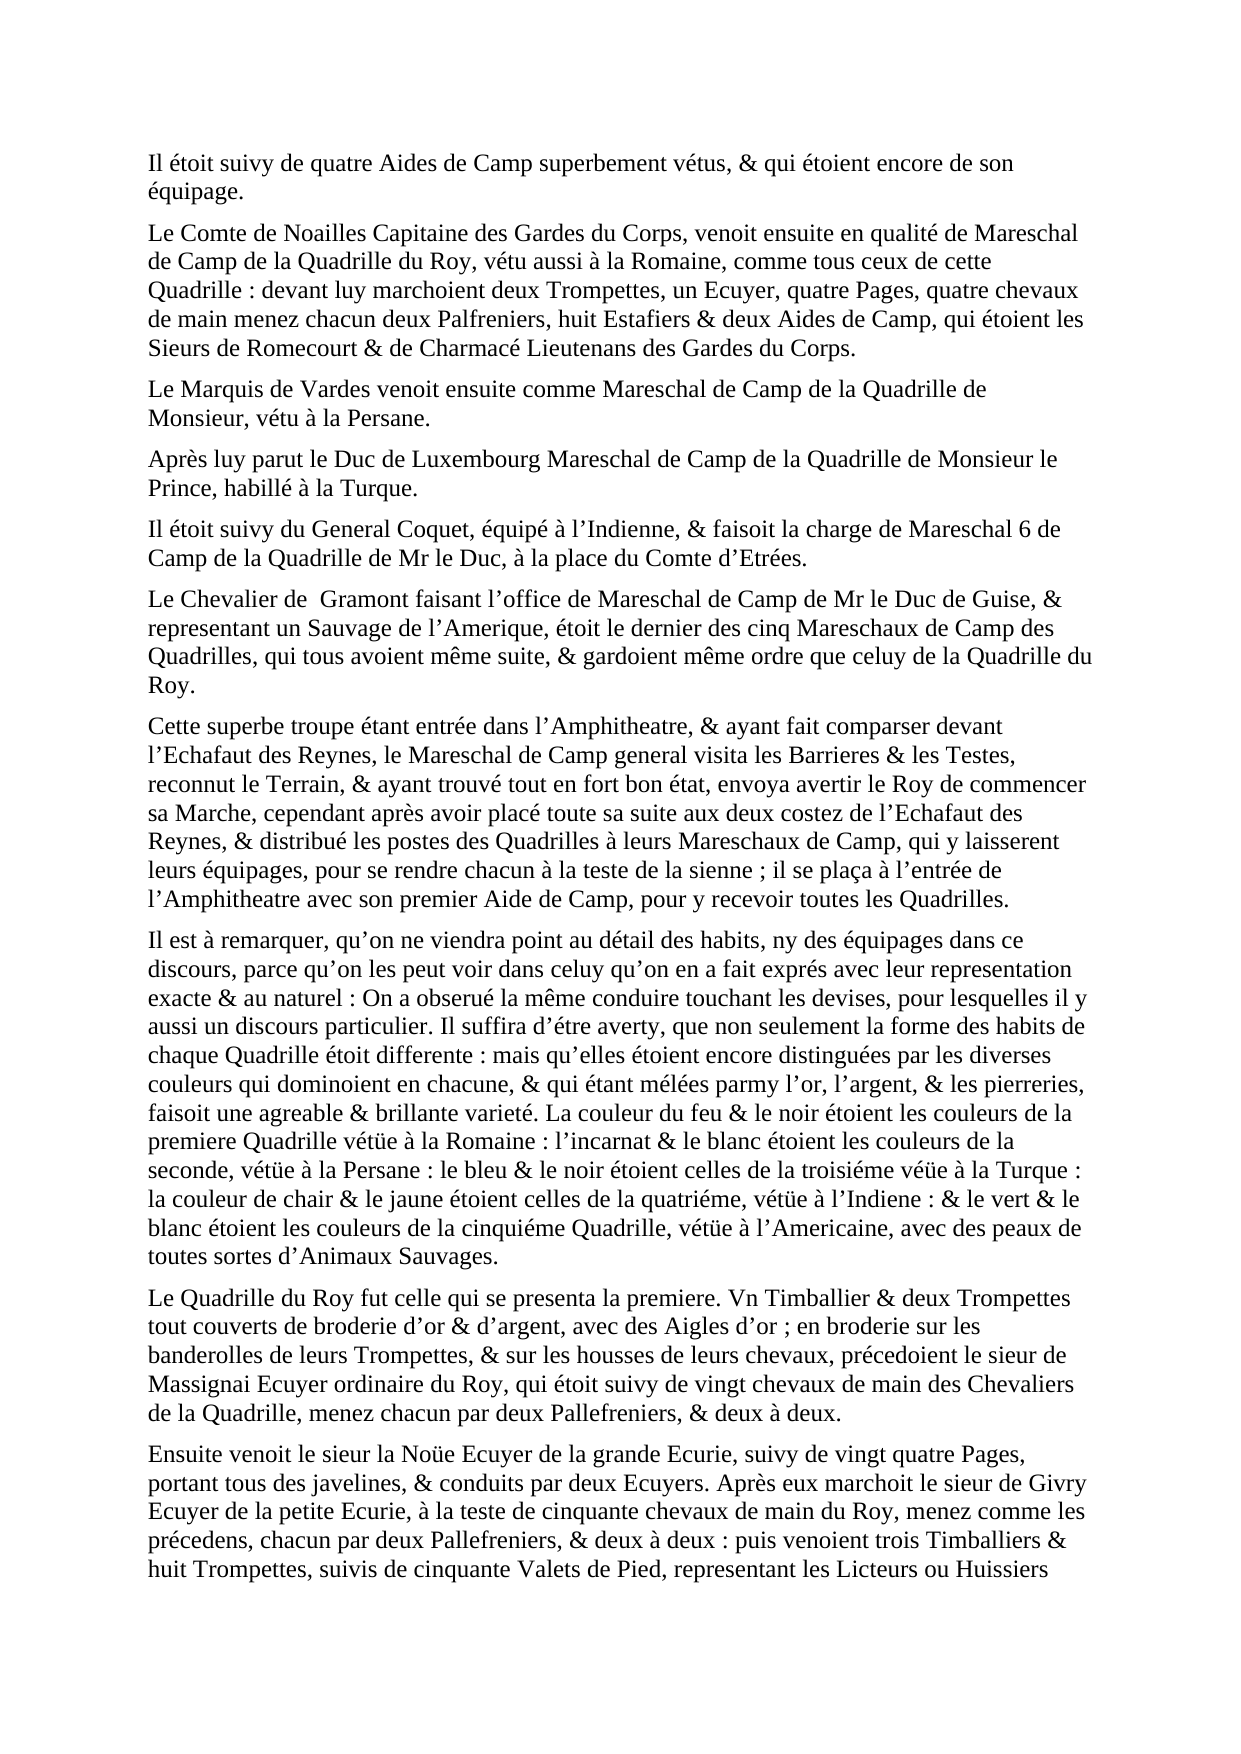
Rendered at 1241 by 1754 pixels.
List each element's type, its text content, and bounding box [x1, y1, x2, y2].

text Il étoit suivy du General Coquet, équipé à l’Indienne, & faisoit la charge de Mareschal 6 de Camp de la Quadrille de Mr le Duc, à la place du Comte d’Etrées. [148, 514, 1093, 571]
text Cette superbe troupe étant entrée dans l’Amphitheatre, & ayant fait comparser devant l’Echafaut des Reynes, le Mareschal de Camp general visita les Barrieres & les Testes, reconnut le Terrain, & ayant trouvé tout en fort bon état, envoya avertir le Roy de commencer sa Marche, cependant après avoir placé toute sa suite aux deux costez de l’Echafaut des Reynes, & distribué les postes des Quadrilles à leurs Mareschaux de Camp, qui y laisserent leurs équipages, pour se rendre chacun à la teste de la sienne ; il se plaça à l’entrée de l’Amphitheatre avec son premier Aide de Camp, pour y recevoir toutes les Quadrilles. [148, 711, 1093, 913]
text Ensuite venoit le sieur la Noüe Ecuyer de la grande Ecurie, suivy de vingt quatre Pages, portant tous des javelines, & conduits par deux Ecuyers. Après eux marchoit le sieur de Givry Ecuyer de la petite Ecurie, à la teste de cinquante chevaux de main du Roy, menez comme les précedens, chacun par deux Pallefreniers, & deux à deux : puis venoient trois Timballiers & huit Trompettes, suivis de cinquante Valets de Pied, representant les Licteurs ou Huissiers [148, 1439, 1093, 1583]
text Le Comte de Noailles Capitaine des Gardes du Corps, venoit ensuite en qualité de Mareschal de Camp de la Quadrille du Roy, vétu aussi à la Romaine, comme tous ceux de cette Quadrille : devant luy marchoient deux Trompettes, un Ecuyer, quatre Pages, quatre chevaux de main menez chacun deux Palfreniers, huit Estafiers & deux Aides de Camp, qui étoient les Sieurs de Romecourt & de Charmacé Lieutenans des Gardes du Corps. [148, 218, 1093, 361]
text Le Chevalier de Gramont faisant l’office de Mareschal de Camp de Mr le Duc de Guise, & representant un Sauvage de l’Amerique, étoit le dernier des cinq Mareschaux de Camp des Quadrilles, qui tous avoient même suite, & gardoient même ordre que celuy de la Quadrille du Roy. [148, 584, 1093, 699]
text Le Quadrille du Roy fut celle qui se presenta la premiere. Vn Timballier & deux Trompettes tout couverts de broderie d’or & d’argent, avec des Aigles d’or ; en broderie sur les banderolles de leurs Trompettes, & sur les housses de leurs chevaux, précedoient le sieur de Massignai Ecuyer ordinaire du Roy, qui étoit suivy de vingt chevaux de main des Chevaliers de la Quadrille, menez chacun par deux Pallefreniers, & deux à deux. [148, 1283, 1093, 1426]
text Le Marquis de Vardes venoit ensuite comme Mareschal de Camp de la Quadrille de Monsieur, vétu à la Persane. [148, 374, 1093, 431]
text Il étoit suivy de quatre Aides de Camp superbement vétus, & qui étoient encore de son équipage. [148, 148, 1093, 205]
text Il est à remarquer, qu’on ne viendra point au détail des habits, ny des équipages dans ce discours, parce qu’on les peut voir dans celuy qu’on en a fait exprés avec leur representation exacte & au naturel : On a obserué la même conduire touchant les devises, pour lesquelles il y aussi un discours particulier. Il suffira d’étre averty, que non seulement la forme des habits de chaque Quadrille étoit differente : mais qu’elles étoient encore distinguées par les diverses couleurs qui dominoient en chacune, & qui étant mélées parmy l’or, l’argent, & les pierreries, faisoit une agreable & brillante varieté. La couleur du feu & le noir étoient les couleurs de la premiere Quadrille vétüe à la Romaine : l’incarnat & le blanc étoient les couleurs de la seconde, vétüe à la Persane : le bleu & le noir étoient celles de la troisiéme véüe à la Turque : la couleur de chair & le jaune étoient celles de la quatriéme, vétüe à l’Indiene : & le vert & le blanc étoient les couleurs de la cinquiéme Quadrille, vétüe à l’Americaine, avec des peaux de toutes sortes d’Animaux Sauvages. [148, 925, 1093, 1270]
text Après luy parut le Duc de Luxembourg Mareschal de Camp de la Quadrille de Monsieur le Prince, habillé à la Turque. [148, 444, 1093, 501]
